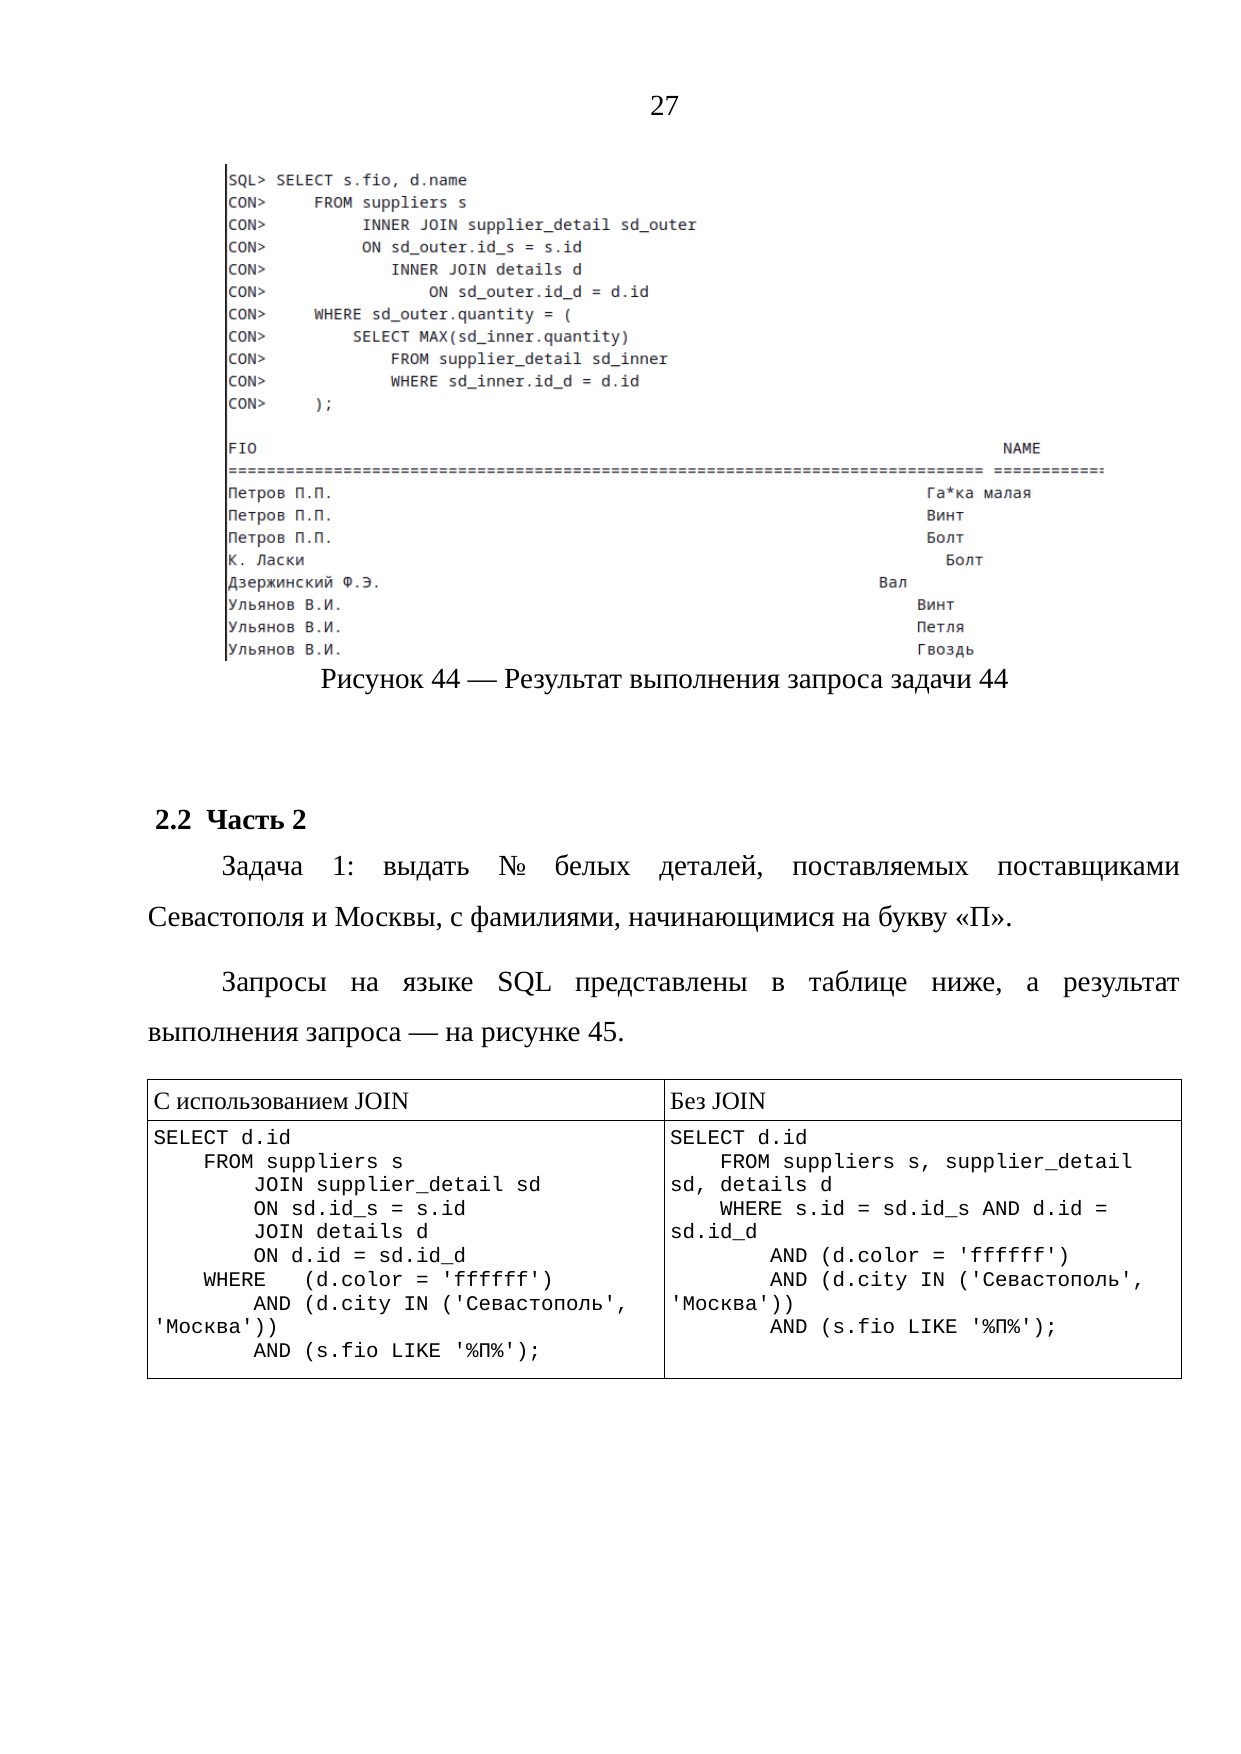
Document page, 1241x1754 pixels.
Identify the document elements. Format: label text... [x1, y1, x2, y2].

subtitle Часть 2 [148, 802, 1181, 836]
table_cell SELECT d.id FROM suppliers s, supplier_detail sd, details d WHERE s.id = sd.id_s AND d.id = sd.id_d AND (d.color = 'ffffff') AND (d.city IN ('Севастополь', 'Москва')) AND (s.fio LIKE '%П%'); [665, 1121, 1181, 1378]
table_cell SELECT d.id FROM suppliers s JOIN supplier_detail sd ON sd.id_s = s.id JOIN details d ON d.id = sd.id_d WHERE (d.color = 'ffffff') AND (d.city IN ('Севастополь', 'Москва')) AND (s.fio LIKE '%П%'); [148, 1121, 664, 1378]
text Задача 1: выдать № белых деталей, поставляемых поставщиками Севастополя и Москвы, с фамилиями, начинающимися на букву «П». [148, 848, 1181, 932]
table_header Без JOIN [665, 1080, 1181, 1120]
text Запросы на языке SQL представлены в таблице ниже, а результат выполнения запроса — на рисунке 45. [148, 964, 1181, 1048]
table_header С использованием JOIN [148, 1080, 664, 1120]
text Рисунок 44 — Результат выполнения запроса задачи 44 [148, 164, 1181, 694]
picture [225, 164, 1104, 661]
